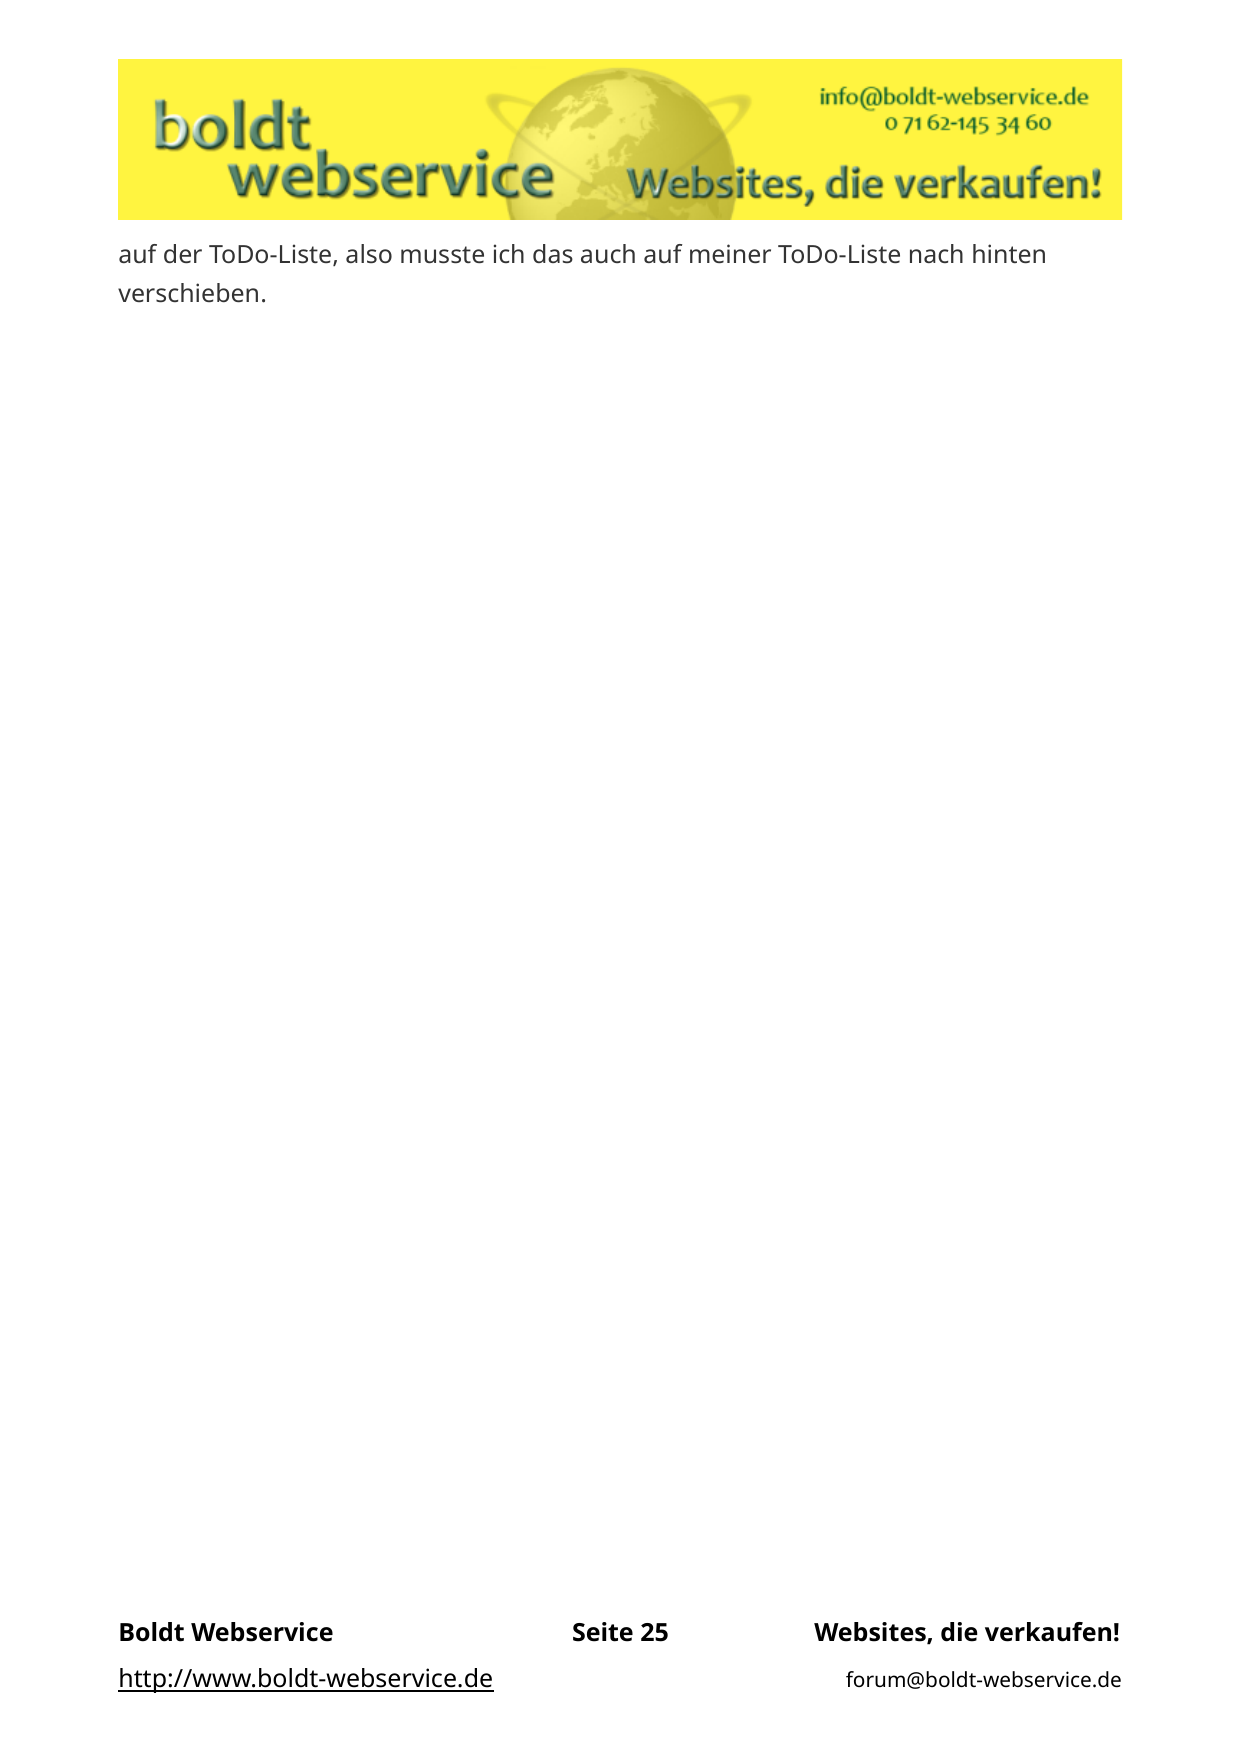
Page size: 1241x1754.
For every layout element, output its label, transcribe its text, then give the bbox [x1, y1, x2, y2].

text auf der ToDo-Liste, also musste ich das auch auf meiner ToDo-Liste nach hinten verschieben. [118, 236, 1122, 309]
picture [118, 59, 1123, 220]
